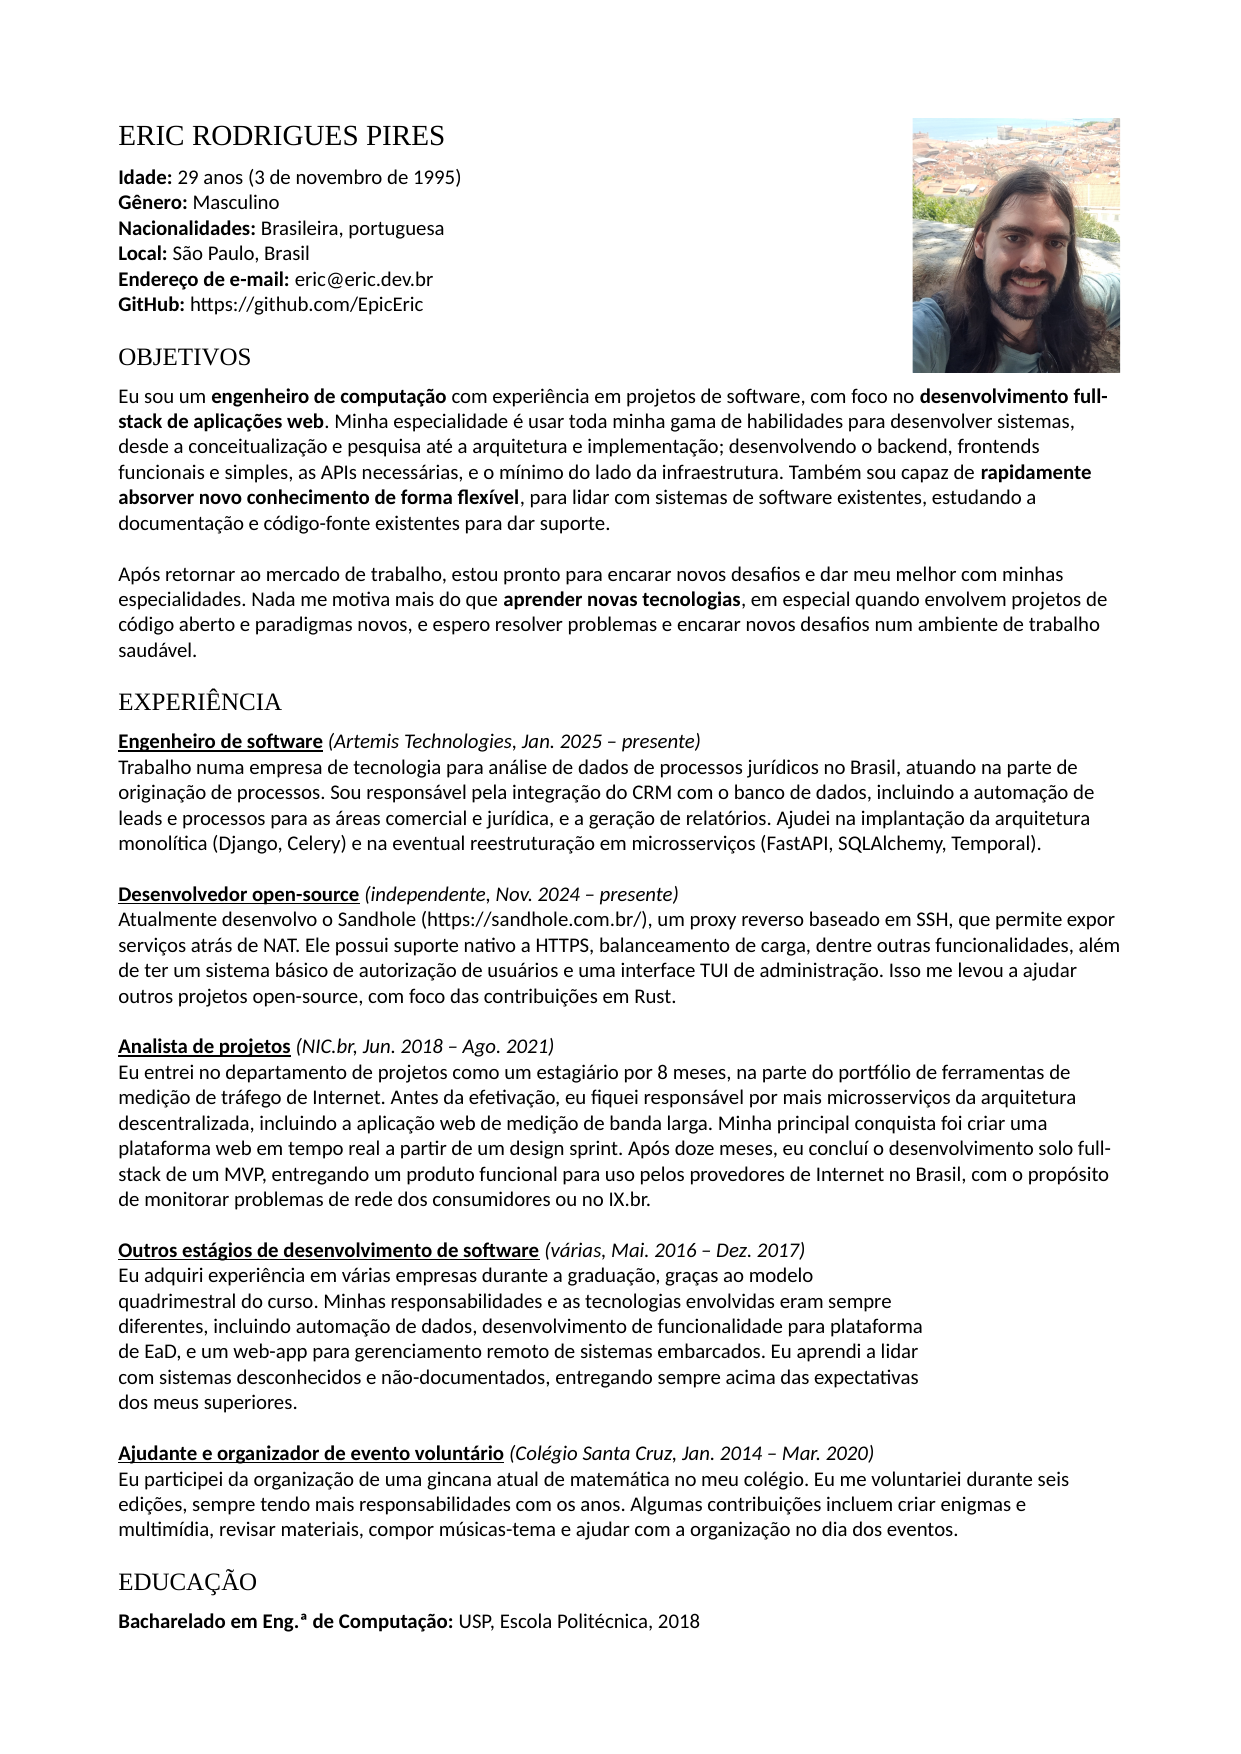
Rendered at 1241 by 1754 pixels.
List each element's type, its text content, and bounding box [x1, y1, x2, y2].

text Eu sou um engenheiro de computação com experiência em projetos de software, com foco no desenvolvimento full-stack de aplicações web. Minha especialidade é usar toda minha gama de habilidades para desenvolver sistemas, desde a conceitualização e pesquisa até a arquitetura e implementação; desenvolvendo o backend, frontends funcionais e simples, as APIs necessárias, e o mínimo do lado da infraestrutura. Também sou capaz de rapidamente absorver novo conhecimento de forma flexível, para lidar com sistemas de software existentes, estudando a documentação e código-fonte existentes para dar suporte. [118, 383, 1122, 535]
text GitHub: https://github.com/EpicEric [118, 291, 1122, 317]
text Analista de projetos (NIC.br, Jun. 2018 – Ago. 2021) [118, 1034, 1122, 1059]
subtitle EDUCAÇÃO [118, 1567, 1122, 1596]
text Endereço de e-mail: eric@eric.dev.br [118, 266, 1122, 291]
text Desenvolvedor open-source (independente, Nov. 2024 – presente) [118, 881, 1122, 907]
text Ajudante e organizador de evento voluntário (Colégio Santa Cruz, Jan. 2014 – Mar. 2020) [118, 1440, 1122, 1466]
text Eu entrei no departamento de projetos como um estagiário por 8 meses, na parte do portfólio de ferramentas de medição de tráfego de Internet. Antes da efetivação, eu fiquei responsável por mais microsserviços da arquitetura descentralizada, incluindo a aplicação web de medição de banda larga. Minha principal conquista foi criar uma plataforma web em tempo real a partir de um design sprint. Após doze meses, eu concluí o desenvolvimento solo full-stack de um MVP, entregando um produto funcional para uso pelos provedores de Internet no Brasil, com o propósito de monitorar problemas de rede dos consumidores ou no IX.br. [118, 1059, 1122, 1212]
text diferentes, incluindo automação de dados, desenvolvimento de funcionalidade para plataforma [118, 1313, 1122, 1339]
subtitle OBJETIVOS [118, 342, 912, 370]
text Eu adquiri experiência em várias empresas durante a graduação, graças ao modelo [118, 1262, 1122, 1288]
title Eric Rodrigues Pires [118, 118, 1122, 152]
text Atualmente desenvolvo o Sandhole (https://sandhole.com.br/), um proxy reverso baseado em SSH, que permite expor serviços atrás de NAT. Ele possui suporte nativo a HTTPS, balanceamento de carga, dentre outras funcionalidades, além de ter um sistema básico de autorização de usuários e uma interface TUI de administração. Isso me levou a ajudar outros projetos open-source, com foco das contribuições em Rust. [118, 907, 1122, 1008]
text Engenheiro de software (Artemis Technologies, Jan. 2025 – presente) [118, 729, 1122, 754]
text quadrimestral do curso. Minhas responsabilidades e as tecnologias envolvidas eram sempre [118, 1288, 1122, 1313]
subtitle [913, 342, 1122, 370]
text Eu participei da organização de uma gincana atual de matemática no meu colégio. Eu me voluntariei durante seis edições, sempre tendo mais responsabilidades com os anos. Algumas contribuições incluem criar enigmas e multimídia, revisar materiais, compor músicas-tema e ajudar com a organização no dia dos eventos. [118, 1466, 1122, 1542]
text dos meus superiores. [118, 1389, 1122, 1415]
text Local: São Paulo, Brasil [118, 240, 1122, 266]
text Nacionalidades: Brasileira, portuguesa [118, 215, 1122, 240]
text Idade: 29 anos (3 de novembro de 1995) [118, 164, 1122, 189]
text Após retornar ao mercado de trabalho, estou pronto para encarar novos desafios e dar meu melhor com minhas especialidades. Nada me motiva mais do que aprender novas tecnologias, em especial quando envolvem projetos de código aberto e paradigmas novos, e espero resolver problemas e encarar novos desafios num ambiente de trabalho saudável. [118, 561, 1122, 662]
text Trabalho numa empresa de tecnologia para análise de dados de processos jurídicos no Brasil, atuando na parte de originação de processos. Sou responsável pela integração do CRM com o banco de dados, incluindo a automação de leads e processos para as áreas comercial e jurídica, e a geração de relatórios. Ajudei na implantação da arquitetura monolítica (Django, Celery) e na eventual reestruturação em microsserviços (FastAPI, SQLAlchemy, Temporal). [118, 754, 1122, 856]
text com sistemas desconhecidos e não-documentados, entregando sempre acima das expectativas [118, 1364, 1122, 1389]
subtitle EXPERIÊNCIA [118, 687, 1122, 716]
text Outros estágios de desenvolvimento de software (várias, Mai. 2016 – Dez. 2017) [118, 1237, 1122, 1262]
text Bacharelado em Eng.ª de Computação: USP, Escola Politécnica, 2018 [118, 1608, 1122, 1634]
text de EaD, e um web-app para gerenciamento remoto de sistemas embarcados. Eu aprendi a lidar [118, 1339, 1122, 1364]
text Gênero: Masculino [118, 189, 1122, 215]
